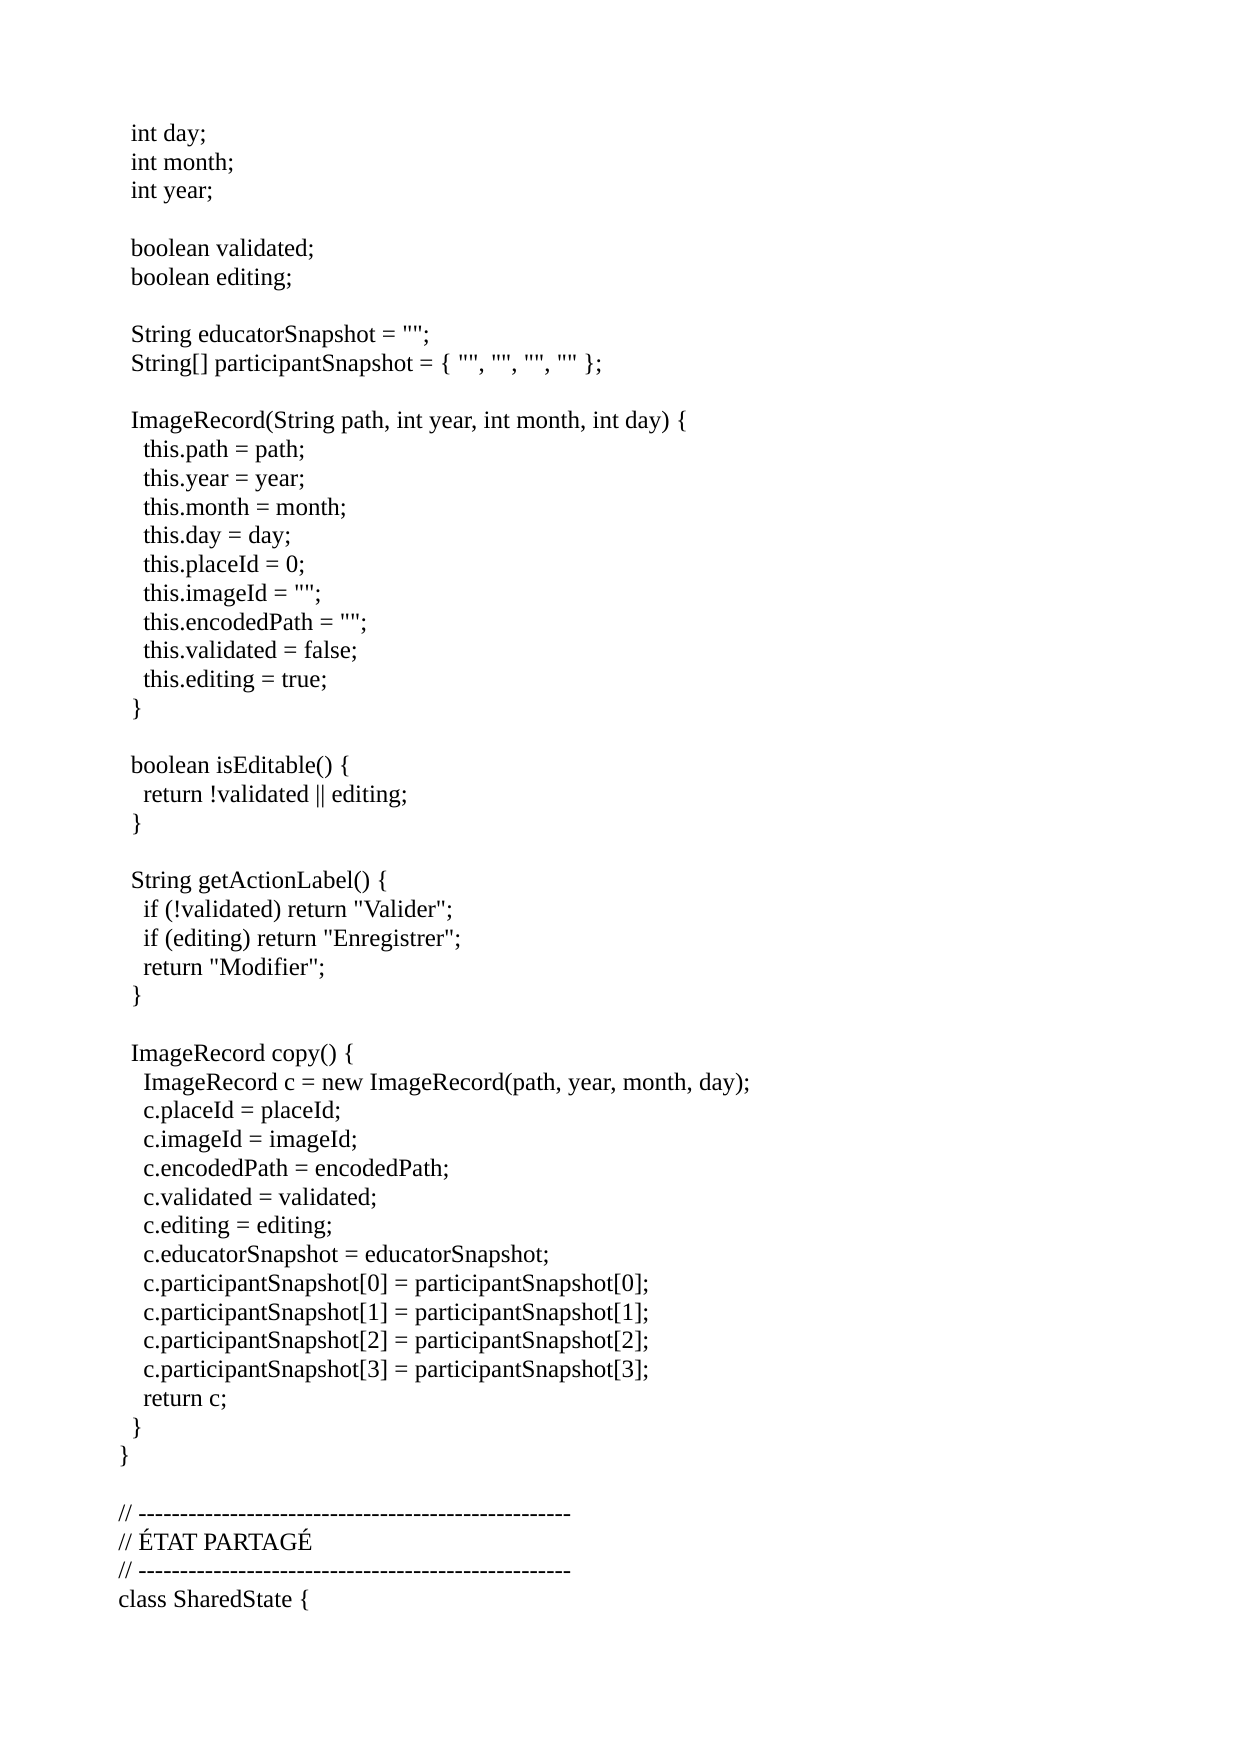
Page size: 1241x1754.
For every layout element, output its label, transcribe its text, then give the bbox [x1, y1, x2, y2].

text this.path = path; [118, 434, 1122, 463]
text // ---------------------------------------------------- [118, 1556, 1122, 1584]
text c.participantSnapshot[0] = participantSnapshot[0]; [118, 1268, 1122, 1297]
text } [118, 981, 1122, 1009]
text this.month = month; [118, 492, 1122, 521]
text this.encodedPath = ""; [118, 607, 1122, 636]
text c.participantSnapshot[2] = participantSnapshot[2]; [118, 1326, 1122, 1354]
text if (editing) return "Enregistrer"; [118, 923, 1122, 952]
text // ÉTAT PARTAGÉ [118, 1527, 1122, 1556]
text } [118, 808, 1122, 837]
text this.imageId = ""; [118, 578, 1122, 607]
text ImageRecord(String path, int year, int month, int day) { [118, 406, 1122, 434]
text } [118, 1441, 1122, 1469]
text c.validated = validated; [118, 1182, 1122, 1211]
text } [118, 1412, 1122, 1441]
text c.encodedPath = encodedPath; [118, 1153, 1122, 1182]
text this.day = day; [118, 521, 1122, 549]
text c.imageId = imageId; [118, 1124, 1122, 1153]
text int day; [118, 118, 1122, 147]
text this.placeId = 0; [118, 549, 1122, 578]
text this.editing = true; [118, 664, 1122, 693]
text String educatorSnapshot = ""; [118, 319, 1122, 348]
text boolean validated; [118, 233, 1122, 262]
text c.editing = editing; [118, 1211, 1122, 1239]
text ImageRecord c = new ImageRecord(path, year, month, day); [118, 1067, 1122, 1096]
text return !validated || editing; [118, 779, 1122, 808]
text int month; [118, 147, 1122, 176]
text ImageRecord copy() { [118, 1038, 1122, 1067]
text c.participantSnapshot[1] = participantSnapshot[1]; [118, 1297, 1122, 1326]
text c.educatorSnapshot = educatorSnapshot; [118, 1239, 1122, 1268]
text boolean isEditable() { [118, 751, 1122, 779]
text boolean editing; [118, 262, 1122, 291]
text int year; [118, 176, 1122, 204]
text String getActionLabel() { [118, 866, 1122, 894]
text c.participantSnapshot[3] = participantSnapshot[3]; [118, 1354, 1122, 1383]
text } [118, 693, 1122, 722]
text this.year = year; [118, 463, 1122, 492]
text c.placeId = placeId; [118, 1096, 1122, 1124]
text // ---------------------------------------------------- [118, 1498, 1122, 1527]
text String[] participantSnapshot = { "", "", "", "" }; [118, 348, 1122, 377]
text this.validated = false; [118, 636, 1122, 664]
text class SharedState { [118, 1584, 1122, 1613]
text if (!validated) return "Valider"; [118, 894, 1122, 923]
text return "Modifier"; [118, 952, 1122, 981]
text return c; [118, 1383, 1122, 1412]
